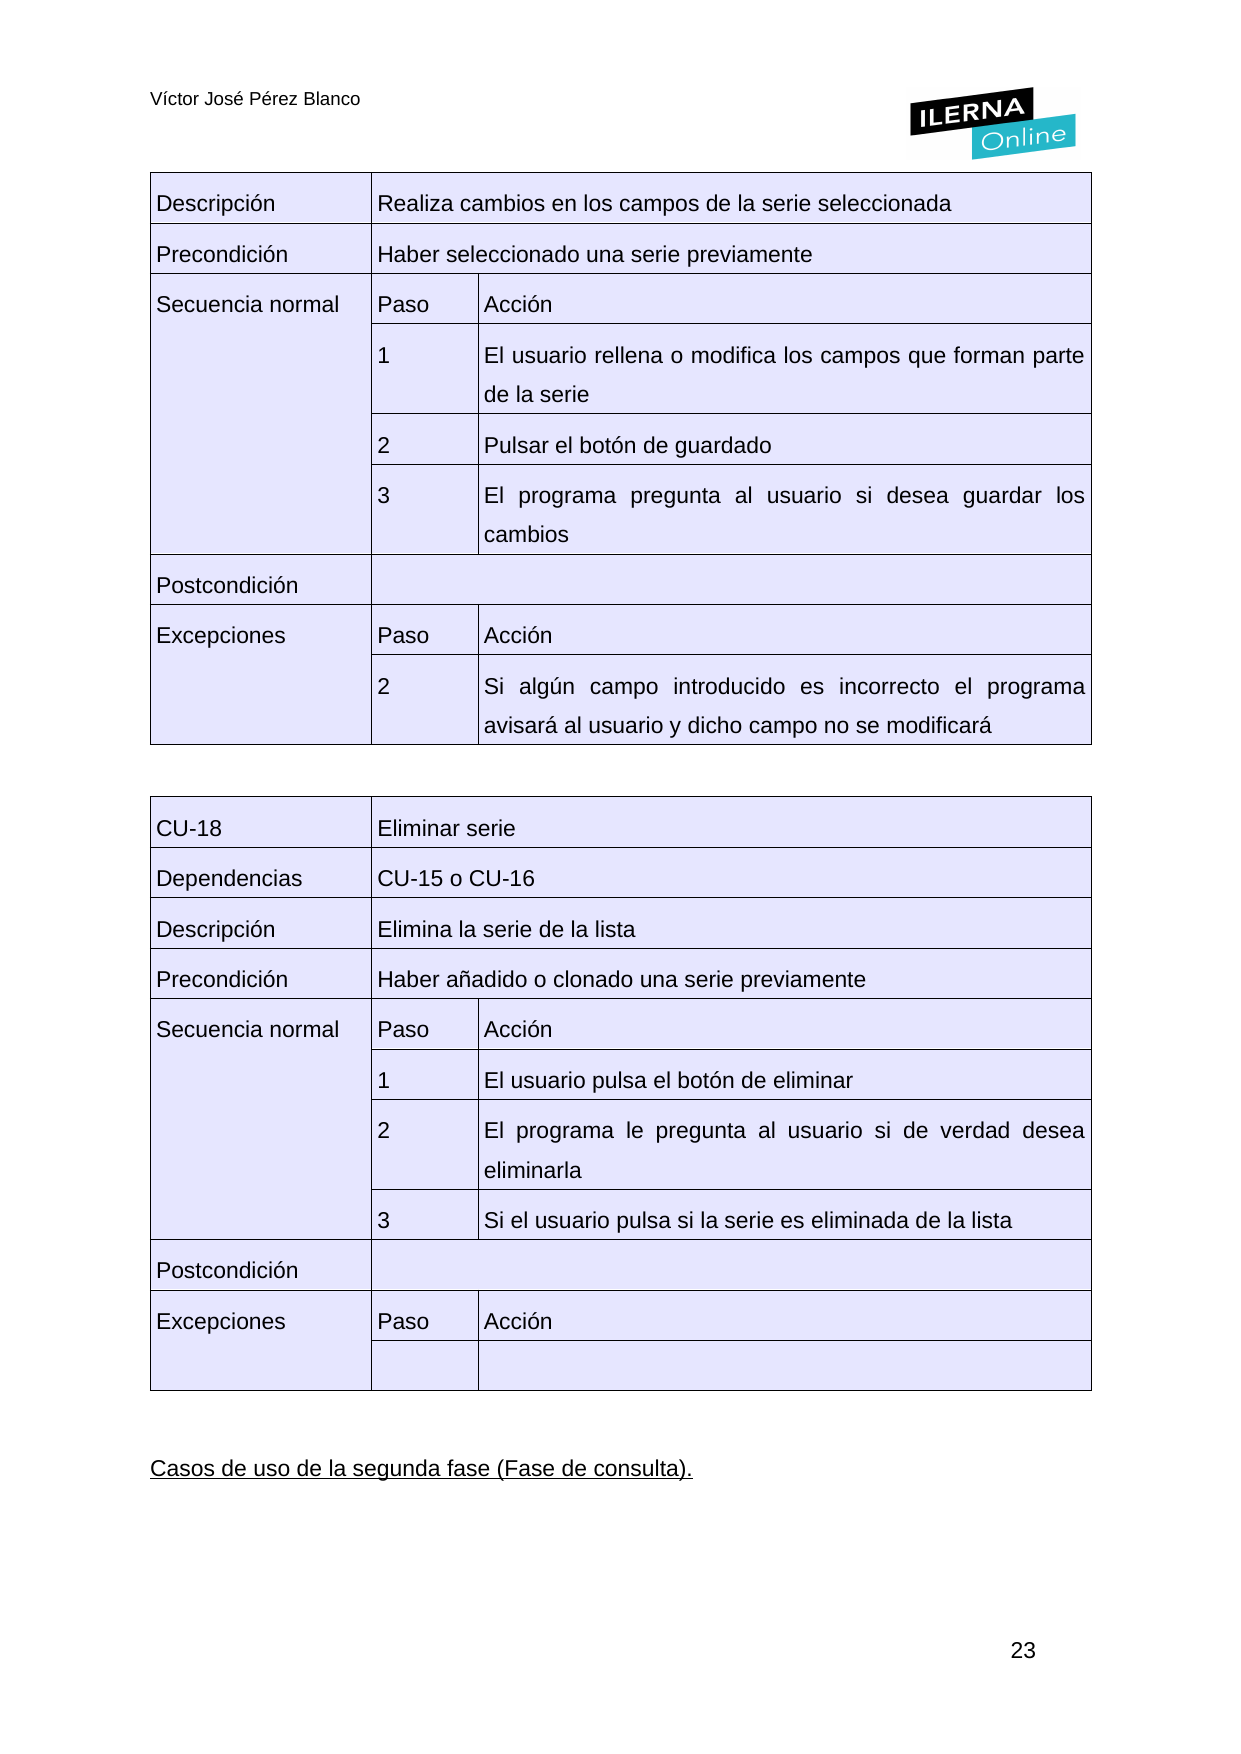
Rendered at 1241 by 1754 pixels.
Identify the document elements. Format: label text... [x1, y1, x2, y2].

table_cell [372, 1341, 478, 1390]
table_cell 1 [372, 324, 478, 413]
picture [905, 87, 1082, 160]
table_cell 1 [372, 1050, 478, 1099]
table_cell Postcondición [151, 555, 371, 604]
table_cell El usuario pulsa el botón de eliminar [479, 1050, 1091, 1099]
table_cell Elimina la serie de la lista [372, 898, 1091, 948]
table_cell 2 [372, 1100, 478, 1189]
table_cell Realiza cambios en los campos de la serie seleccionada [372, 173, 1091, 222]
table_cell Precondición [151, 224, 371, 273]
table_cell Acción [479, 274, 1091, 323]
table_cell 2 [372, 414, 478, 464]
table_cell 3 [372, 465, 478, 553]
table_cell Paso [372, 1291, 478, 1340]
table_cell Si el usuario pulsa si la serie es eliminada de la lista [479, 1190, 1091, 1239]
text Casos de uso de la segunda fase (Fase de consulta). [150, 1455, 1090, 1481]
table_header Eliminar serie [372, 797, 1091, 847]
table_cell Acción [479, 999, 1091, 1048]
table_cell Acción [479, 605, 1091, 654]
table_cell Si algún campo introducido es incorrecto el programa avisará al usuario y dicho campo no se modificará [479, 655, 1091, 744]
table_cell 2 [372, 655, 478, 744]
table_header CU-18 [151, 797, 371, 847]
table_cell Excepciones [151, 605, 371, 744]
table_cell Pulsar el botón de guardado [479, 414, 1091, 464]
table_cell Paso [372, 274, 478, 323]
table_cell 3 [372, 1190, 478, 1239]
table_cell El usuario rellena o modifica los campos que forman parte de la serie [479, 324, 1091, 413]
table_cell Excepciones [151, 1291, 371, 1390]
table_cell [372, 1240, 1091, 1289]
table_cell Secuencia normal [151, 999, 371, 1239]
table_cell Haber seleccionado una serie previamente [372, 224, 1091, 273]
table_cell El programa pregunta al usuario si desea guardar los cambios [479, 465, 1091, 553]
table_cell Dependencias [151, 848, 371, 897]
table_cell Postcondición [151, 1240, 371, 1289]
table_cell Acción [479, 1291, 1091, 1340]
table_cell Haber añadido o clonado una serie previamente [372, 949, 1091, 998]
table_cell [479, 1341, 1091, 1390]
table_cell Paso [372, 605, 478, 654]
table_cell El programa le pregunta al usuario si de verdad desea eliminarla [479, 1100, 1091, 1189]
table_cell Descripción [151, 898, 371, 948]
table_cell Precondición [151, 949, 371, 998]
table_cell CU-15 o CU-16 [372, 848, 1091, 897]
table_cell [372, 555, 1091, 604]
table_cell Descripción [151, 173, 371, 222]
table_cell Secuencia normal [151, 274, 371, 553]
table_cell Paso [372, 999, 478, 1048]
